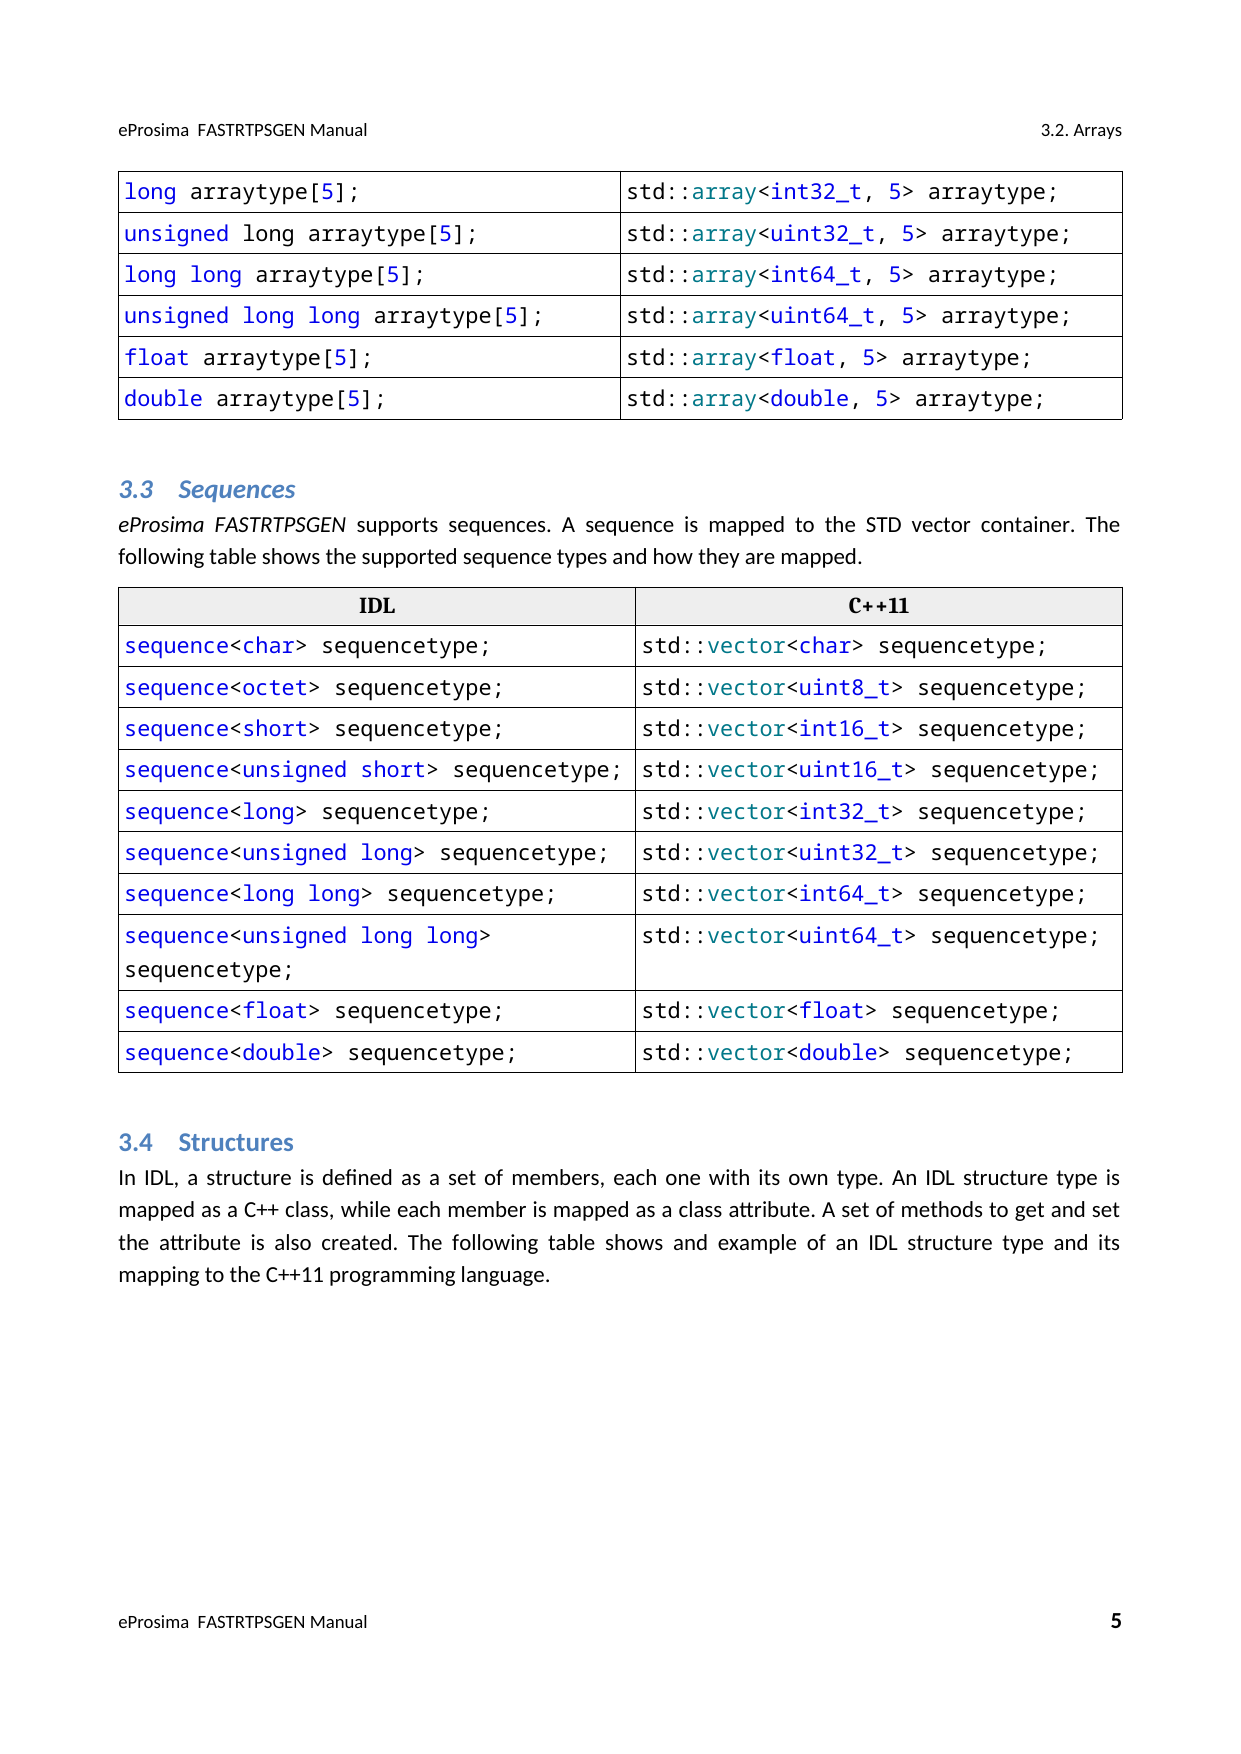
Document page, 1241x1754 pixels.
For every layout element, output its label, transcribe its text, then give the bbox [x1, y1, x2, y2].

table_cell std::vector<uint8_t> sequencetype; [636, 667, 1122, 707]
table_cell double arraytype[5]; [119, 378, 620, 419]
table_cell sequence<unsigned short> sequencetype; [119, 750, 635, 790]
table_cell std::vector<uint32_t> sequencetype; [636, 832, 1122, 873]
text eProsima FASTRTPSGEN supports sequences. A sequence is mapped to the STD vector container. The following table shows the supported sequence types and how they are mapped. [118, 510, 1122, 570]
subtitle Sequences [118, 472, 1122, 505]
table_cell std::array<double, 5> arraytype; [621, 378, 1122, 419]
table_cell sequence<short> sequencetype; [119, 708, 635, 748]
table_cell long long arraytype[5]; [119, 254, 620, 294]
table_cell sequence<char> sequencetype; [119, 626, 635, 666]
table_cell unsigned long long arraytype[5]; [119, 296, 620, 336]
table_header C++11 [636, 588, 1122, 624]
table_cell std::vector<uint16_t> sequencetype; [636, 750, 1122, 790]
table_header IDL [119, 588, 635, 624]
table_cell std::vector<uint64_t> sequencetype; [636, 915, 1122, 989]
table_cell std::vector<double> sequencetype; [636, 1032, 1122, 1072]
table_cell std::vector<int16_t> sequencetype; [636, 708, 1122, 748]
subtitle Structures [118, 1125, 1122, 1158]
table_cell sequence<unsigned long> sequencetype; [119, 832, 635, 873]
table_cell std::array<uint32_t, 5> arraytype; [621, 213, 1122, 253]
table_cell std::array<int64_t, 5> arraytype; [621, 254, 1122, 294]
table_cell sequence<octet> sequencetype; [119, 667, 635, 707]
table_cell std::array<float, 5> arraytype; [621, 337, 1122, 377]
table_cell std::array<int32_t, 5> arraytype; [621, 172, 1122, 212]
table_cell std::array<uint64_t, 5> arraytype; [621, 296, 1122, 336]
table_cell std::vector<int64_t> sequencetype; [636, 874, 1122, 914]
table_cell sequence<unsigned long long> sequencetype; [119, 915, 635, 989]
text In IDL, a structure is defined as a set of members, each one with its own type. An IDL structure type is mapped as a C++ class, while each member is mapped as a class attribute. A set of methods to get and set the attribute is also created. The following table shows and example of an IDL structure type and its mapping to the C++11 programming language. [118, 1163, 1122, 1288]
table_cell sequence<float> sequencetype; [119, 991, 635, 1031]
table_cell sequence<long long> sequencetype; [119, 874, 635, 914]
table_cell std::vector<char> sequencetype; [636, 626, 1122, 666]
table_cell std::vector<float> sequencetype; [636, 991, 1122, 1031]
table_cell sequence<long> sequencetype; [119, 791, 635, 831]
table_cell float arraytype[5]; [119, 337, 620, 377]
table_cell unsigned long arraytype[5]; [119, 213, 620, 253]
table_cell std::vector<int32_t> sequencetype; [636, 791, 1122, 831]
table_cell sequence<double> sequencetype; [119, 1032, 635, 1072]
table_cell long arraytype[5]; [119, 172, 620, 212]
